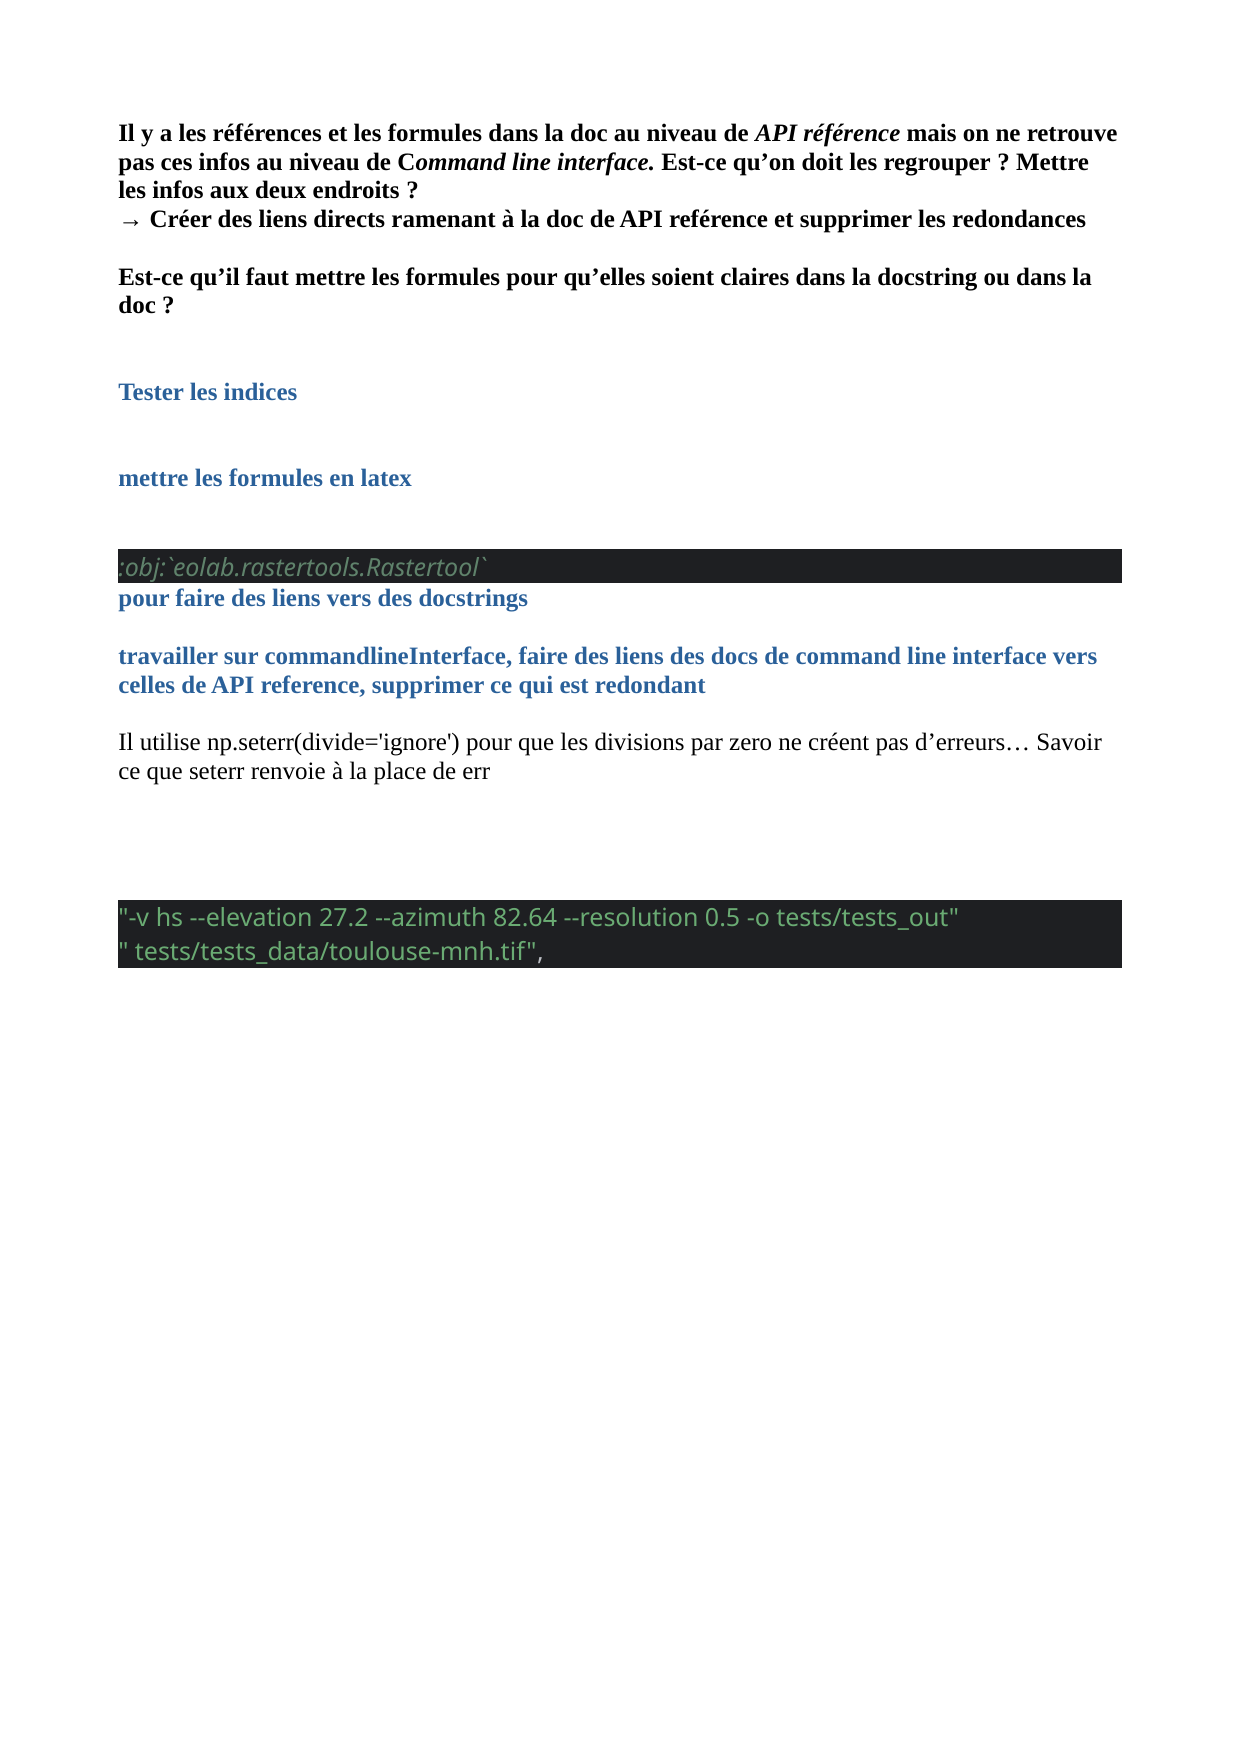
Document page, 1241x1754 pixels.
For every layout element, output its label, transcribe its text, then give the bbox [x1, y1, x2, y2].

text "-v hs --elevation 27.2 --azimuth 82.64 --resolution 0.5 -o tests/tests_out" " tests/tests_data/toulouse-mnh.tif", [118, 900, 1122, 968]
text Tester les indices [118, 377, 1122, 406]
text Il y a les références et les formules dans la doc au niveau de API référence mais on ne retrouve pas ces infos au niveau de Command line interface. Est-ce qu’on doit les regrouper ? Mettre les infos aux deux endroits ? [118, 118, 1122, 204]
text pour faire des liens vers des docstrings [118, 583, 1122, 612]
text Il utilise np.seterr(divide='ignore') pour que les divisions par zero ne créent pas d’erreurs… Savoir ce que seterr renvoie à la place de err [118, 727, 1122, 785]
text mettre les formules en latex [118, 463, 1122, 492]
text travailler sur commandlineInterface, faire des liens des docs de command line interface vers celles de API reference, supprimer ce qui est redondant [118, 641, 1122, 698]
text Est-ce qu’il faut mettre les formules pour qu’elles soient claires dans la docstring ou dans la doc ? [118, 262, 1122, 319]
text :obj:`eolab.rastertools.Rastertool` [118, 549, 1122, 583]
text → Créer des liens directs ramenant à la doc de API reférence et supprimer les redondances [118, 204, 1122, 233]
